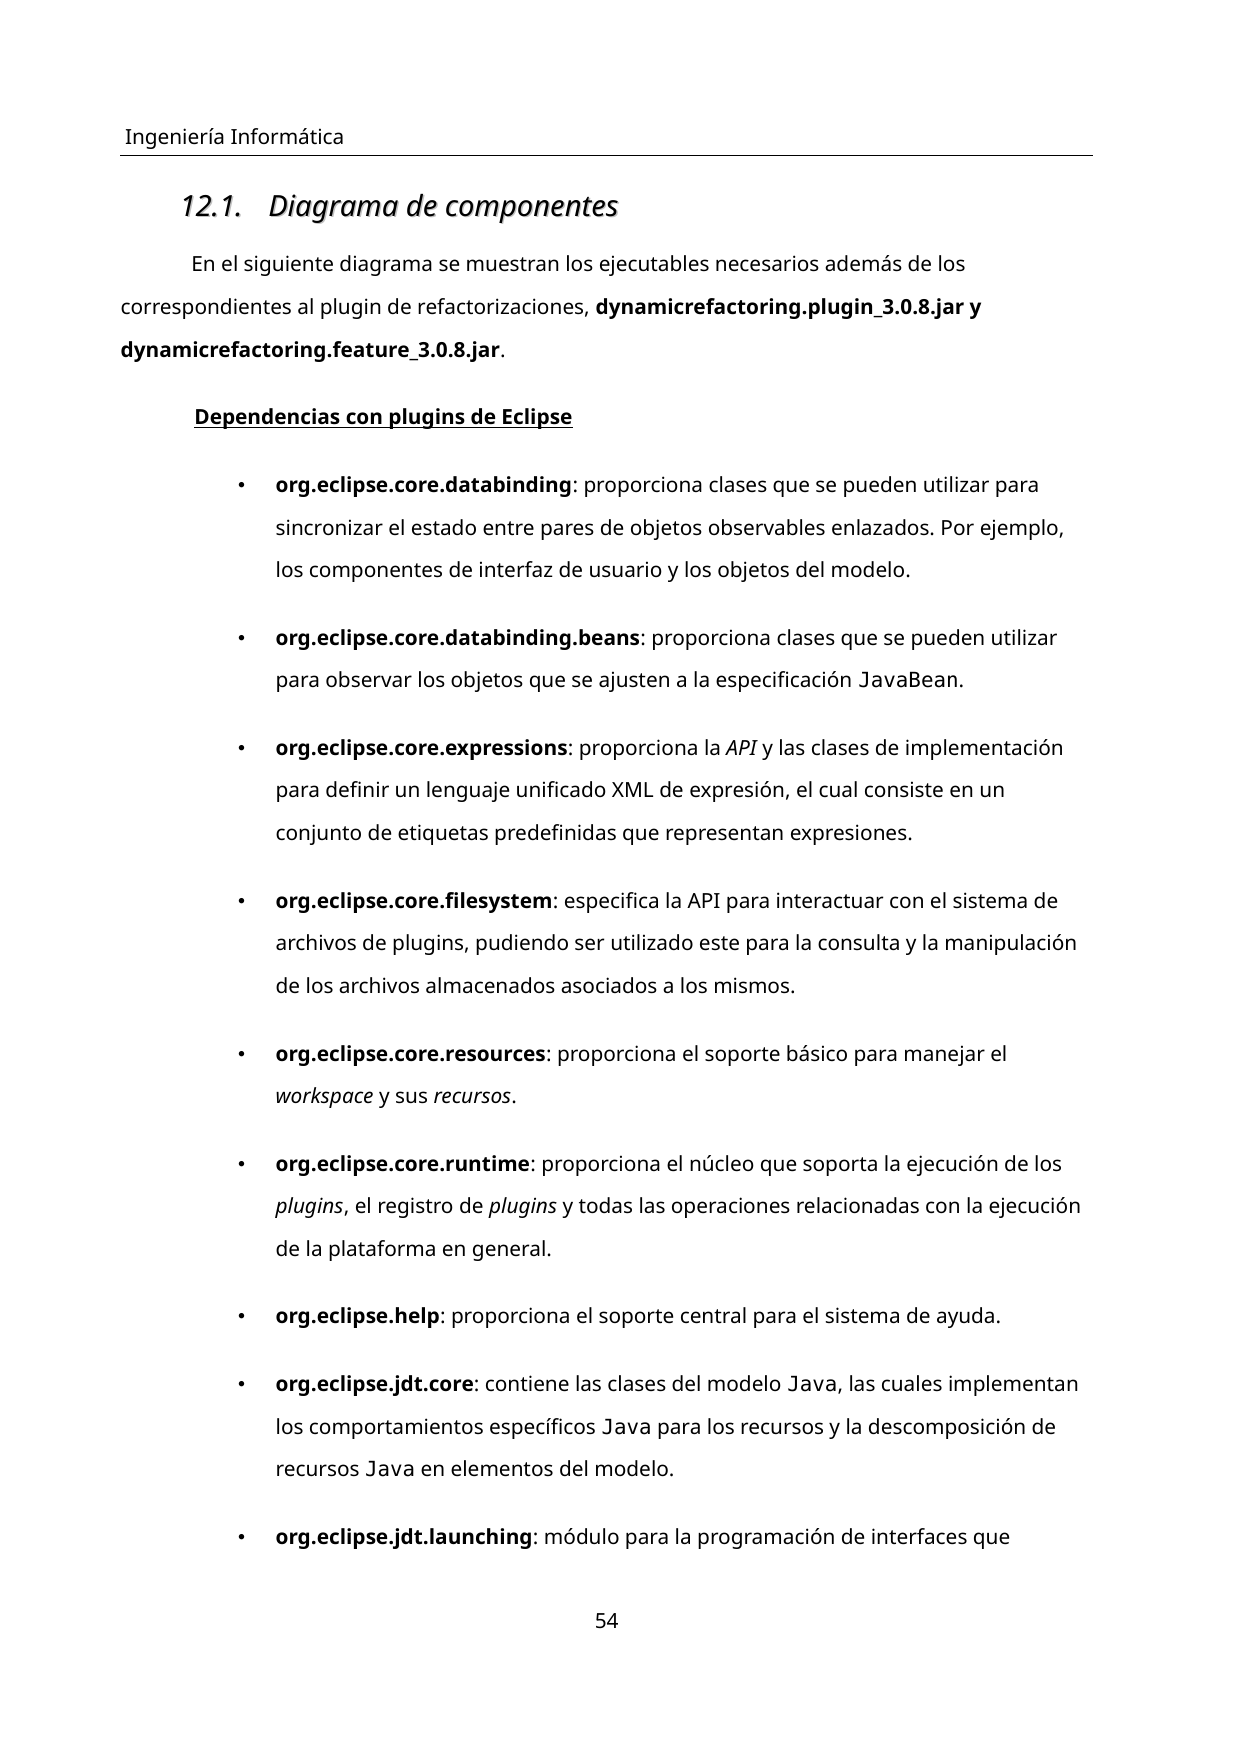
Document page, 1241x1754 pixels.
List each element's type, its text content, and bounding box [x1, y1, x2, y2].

list org.eclipse.core.expressions: proporciona la API y las clases de implementación para definir un lenguaje unificado XML de expresión, el cual consiste en un conjunto de etiquetas predefinidas que representan expresiones. [238, 733, 1093, 847]
list org.eclipse.jdt.core: contiene las clases del modelo Java, las cuales implementan los comportamientos específicos Java para los recursos y la descomposición de recursos Java en elementos del modelo. [238, 1369, 1093, 1483]
list org.eclipse.jdt.launching: módulo para la programación de interfaces que [238, 1522, 1093, 1551]
list org.eclipse.core.databinding: proporciona clases que se pueden utilizar para sincronizar el estado entre pares de objetos observables enlazados. Por ejemplo, los componentes de interfaz de usuario y los objetos del modelo. [238, 470, 1093, 584]
list org.eclipse.help: proporciona el soporte central para el sistema de ayuda. [238, 1302, 1093, 1330]
list org.eclipse.core.runtime: proporciona el núcleo que soporta la ejecución de los plugins, el registro de plugins y todas las operaciones relacionadas con la ejecución de la plataforma en general. [238, 1149, 1093, 1262]
subtitle Diagrama de componentes [179, 185, 1093, 224]
list org.eclipse.core.resources: proporciona el soporte básico para manejar el workspace y sus recursos. [238, 1039, 1093, 1110]
text Dependencias con plugins de Eclipse [120, 402, 1093, 431]
list org.eclipse.core.databinding.beans: proporciona clases que se pueden utilizar para observar los objetos que se ajusten a la especificación JavaBean. [238, 623, 1093, 694]
text En el siguiente diagrama se muestran los ejecutables necesarios además de los correspondientes al plugin de refactorizaciones, dynamicrefactoring.plugin_3.0.8.jar y dynamicrefactoring.feature_3.0.8.jar. [120, 249, 1093, 363]
list org.eclipse.core.filesystem: especifica la API para interactuar con el sistema de archivos de plugins, pudiendo ser utilizado este para la consulta y la manipulación de los archivos almacenados asociados a los mismos. [238, 886, 1093, 999]
